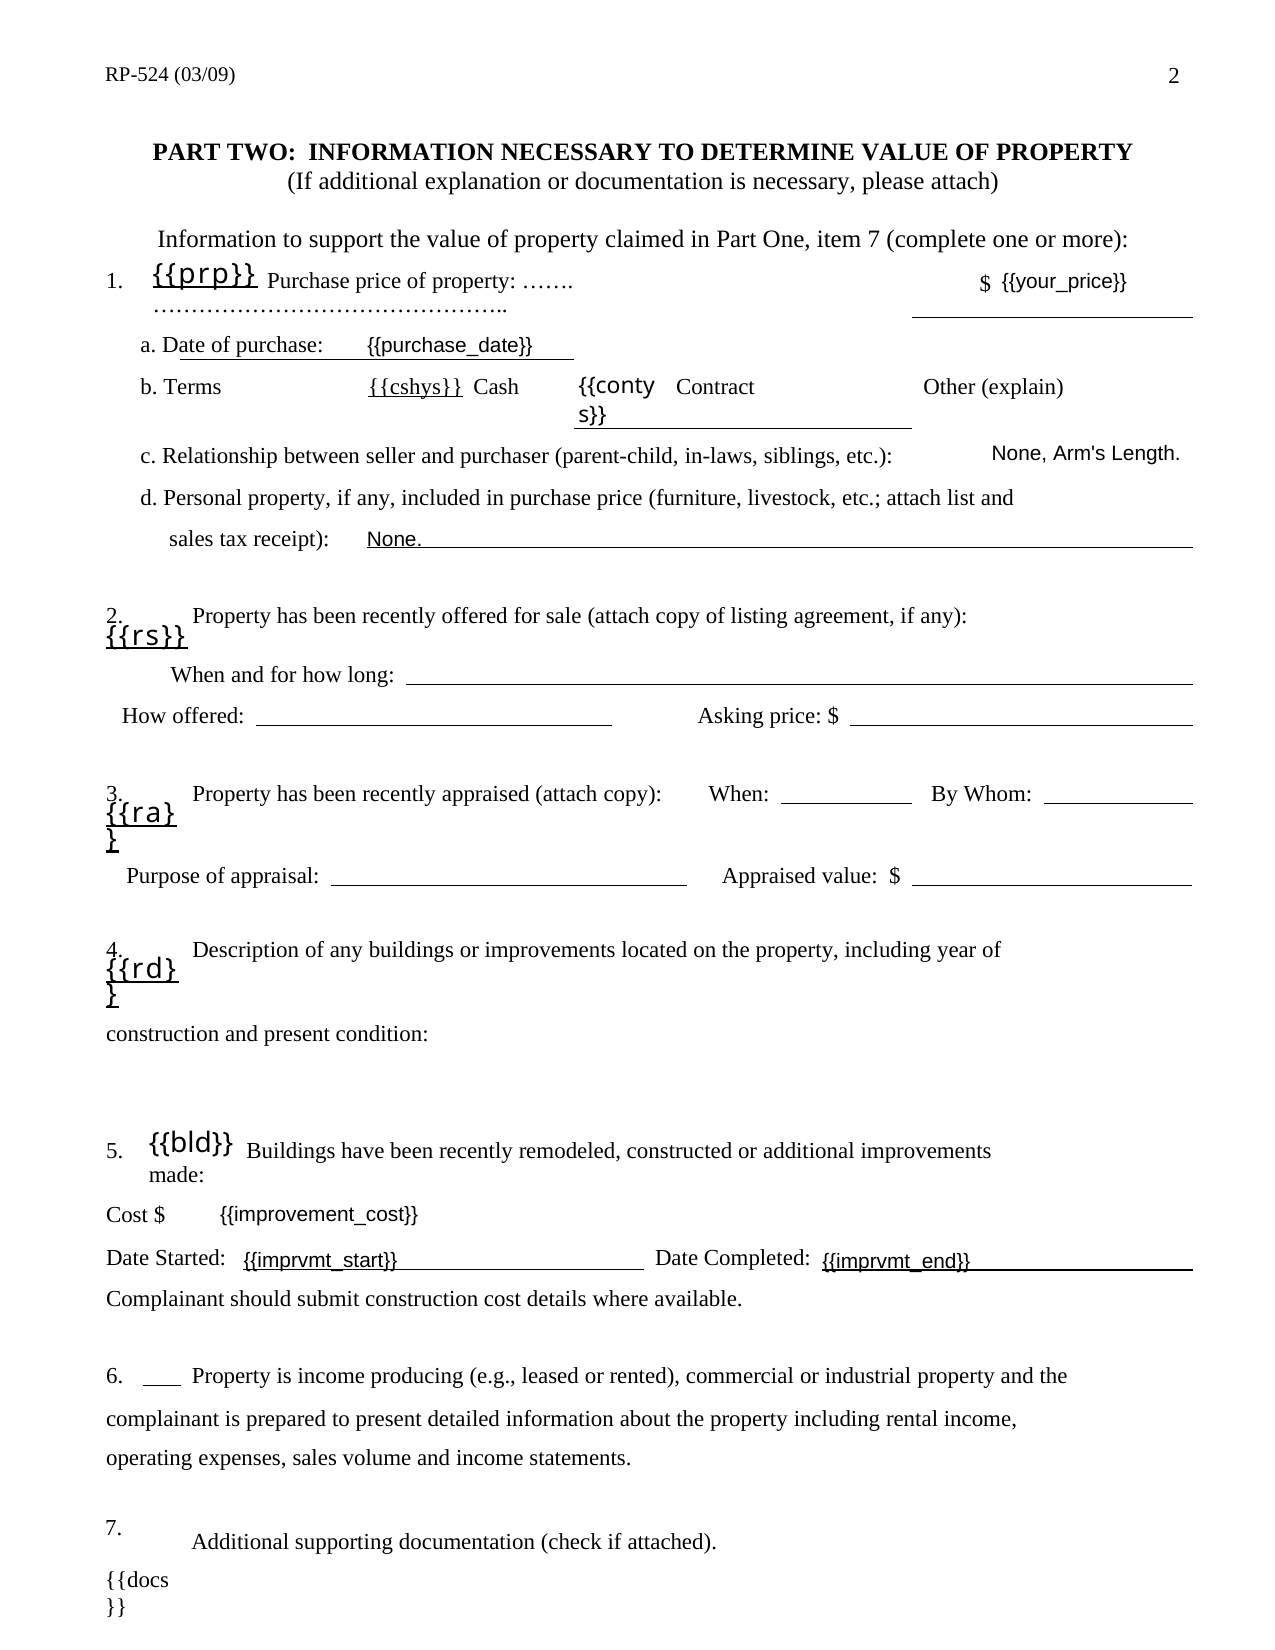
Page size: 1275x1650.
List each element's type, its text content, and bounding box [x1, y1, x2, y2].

table_cell [85, 519, 143, 553]
subtitle PART TWO: INFORMATION NECESSARY TO DETERMINE VALUE OF PROPERTY [37, 138, 1248, 167]
table_cell c. Relationship between seller and purchaser (parent-child, in-laws, siblings, etc.): None, Arm's Length. [85, 428, 1192, 469]
table_cell Asking price: $ [471, 696, 988, 730]
table_header Property has been recently offered for sale (attach copy of listing agreement, if any): [186, 604, 988, 654]
table_header Property is income producing (e.g., leased or rented), commercial or industrial property and the [186, 1363, 1088, 1398]
table_header $ {{your_price}} [912, 269, 1192, 317]
table_cell Date Completed: {{imprvmt_end}} [649, 1230, 1020, 1280]
table_cell Date Started: {{imprvmt_start}} [85, 1230, 649, 1280]
table_cell Other (explain) [912, 359, 1192, 428]
table_header {{bld}} Buildings have been recently remodeled, constructed or additional improvements made: [143, 1139, 1020, 1187]
table_cell Cash [468, 360, 574, 428]
table_cell When and for how long: [85, 654, 988, 696]
table_header 1. [85, 269, 143, 317]
table_cell sales tax receipt): None. [143, 519, 1192, 553]
table_cell a. Date of purchase: {{purchase_date}} [85, 317, 1192, 358]
table_cell erms {{cshys}} [180, 360, 467, 428]
table_header By Whom: [921, 781, 1052, 857]
table_cell construction and present condition: [93, 1013, 1022, 1089]
table_cell Contract [665, 359, 912, 428]
table_cell {{contys}} [574, 359, 664, 428]
table_header Property has been recently appraised (attach copy): [186, 781, 685, 857]
table_header Description of any buildings or improvements located on the property, including year of [186, 937, 1022, 1013]
table_header 5. [85, 1139, 143, 1187]
table_cell Cost $ {{improvement_cost}} [85, 1188, 1020, 1230]
table_cell Complainant should submit construction cost details where available. [85, 1280, 1020, 1313]
table_cell operating expenses, sales volume and income statements. [85, 1439, 1088, 1473]
table_cell Purpose of appraisal: [85, 858, 685, 891]
table_header 3. {{ra}} [85, 781, 186, 857]
table_cell Appraised value: $ [685, 858, 921, 891]
table_cell complainant is prepared to present detailed information about the property including rental income, [85, 1398, 1088, 1439]
table_cell d. Personal property, if any, included in purchase price (furniture, livestock, etc.; attach list and [85, 469, 1192, 519]
table_header {{prp}} Purchase price of property: …….……………………………………….. [143, 269, 912, 317]
table_header 4. {{rd}} [93, 937, 186, 1013]
text 7. {{docs}} [105, 1514, 174, 1619]
table_header 2. {{rs}} [85, 604, 186, 654]
table_header 6. [85, 1363, 186, 1398]
text Information to support the value of property claimed in Part One, item 7 (complete one or more): [37, 224, 1248, 253]
subtitle (If additional explanation or documentation is necessary, please attach) [37, 167, 1248, 195]
table_cell b. T [143, 359, 180, 428]
table_cell [921, 886, 1052, 891]
table_cell How offered: [85, 696, 471, 730]
text Additional supporting documentation (check if attached). [191, 1528, 1258, 1554]
table_cell [85, 359, 143, 428]
table_header When: [685, 781, 921, 857]
table_cell [921, 858, 1052, 885]
